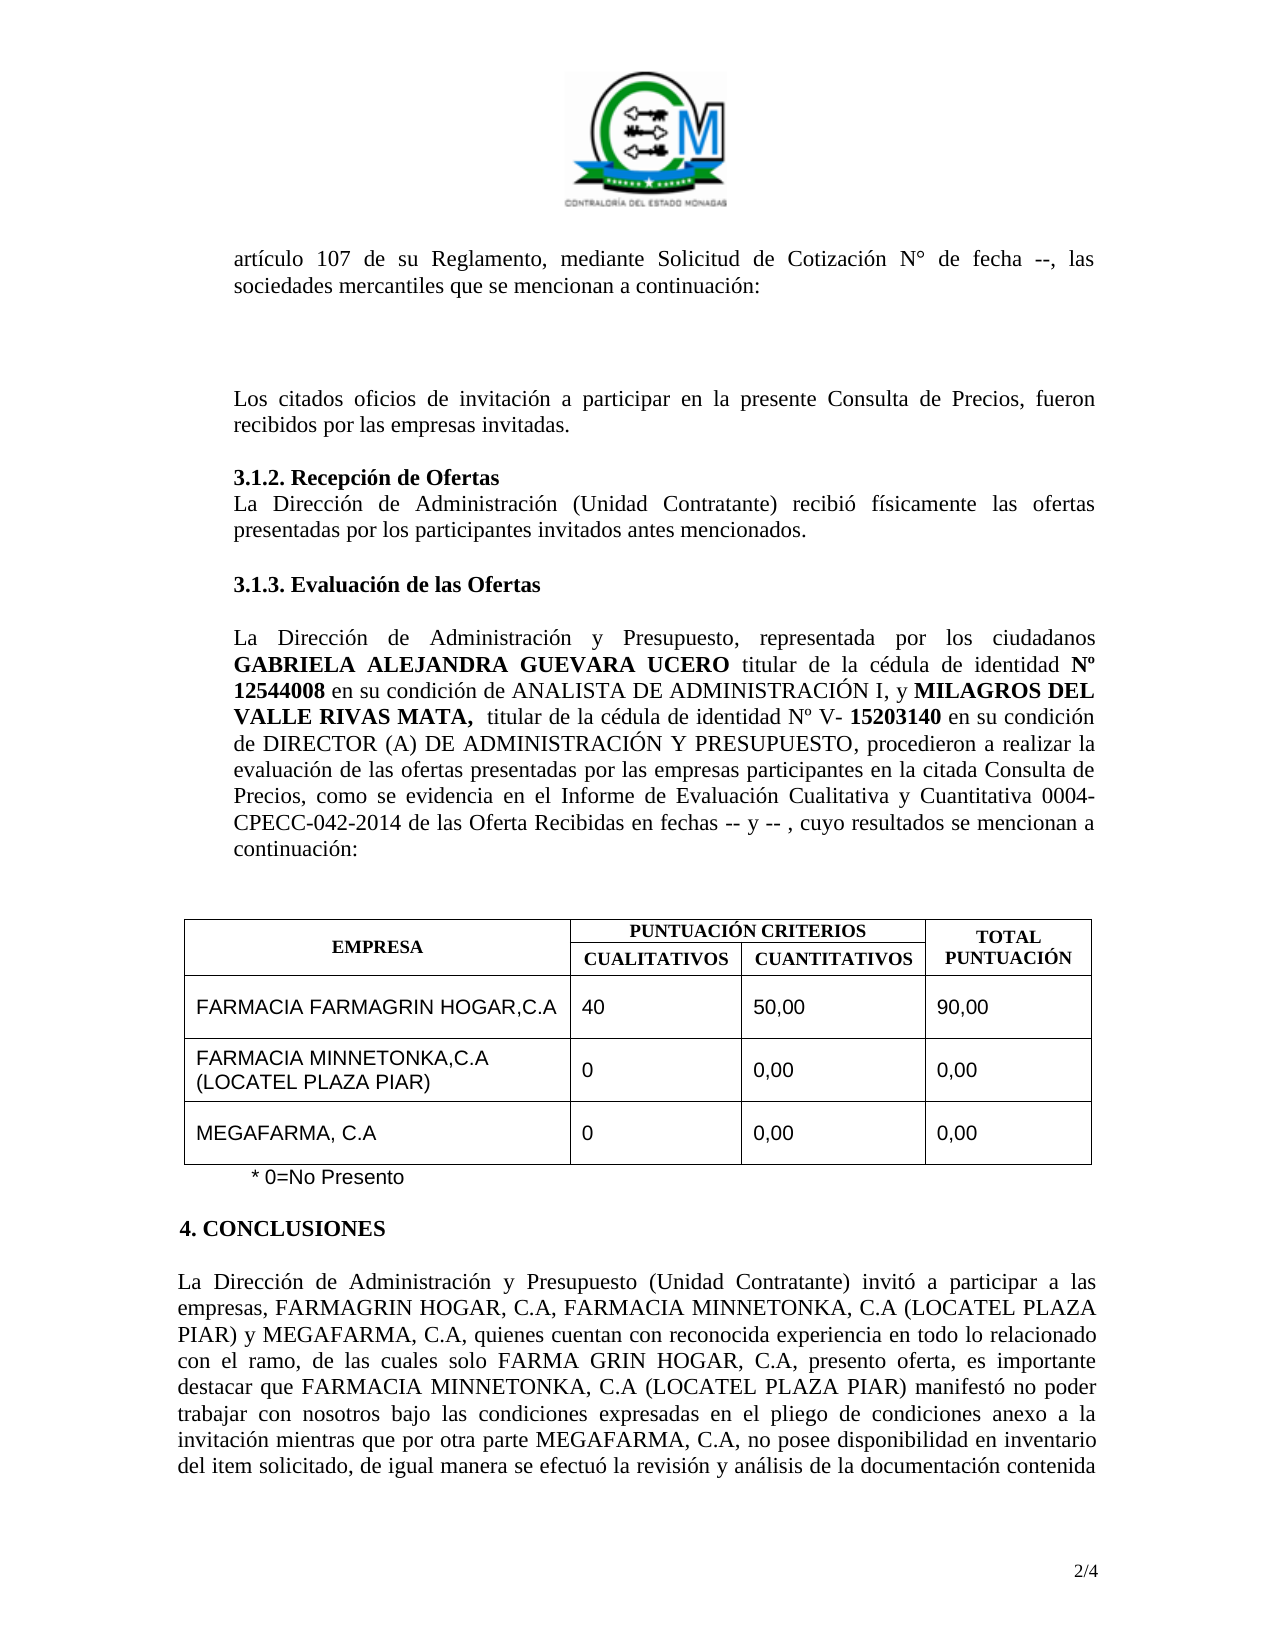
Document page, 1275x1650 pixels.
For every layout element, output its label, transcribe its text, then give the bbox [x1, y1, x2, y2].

text 4. CONCLUSIONES [179, 1215, 1095, 1242]
text Los citados oficios de invitación a participar en la presente Consulta de Precios, fueron recibidos por las empresas invitadas. [233, 385, 1096, 437]
table_cell FARMACIA MINNETONKA,C.A (LOCATEL PLAZA PIAR) [185, 1039, 570, 1101]
table_cell FARMACIA FARMAGRIN HOGAR,C.A [185, 976, 570, 1038]
table_cell 0,00 [926, 1039, 1091, 1101]
table_cell 0 [571, 1039, 741, 1101]
text artículo 107 de su Reglamento, mediante Solicitud de Cotización N° de fecha --, las sociedades mercantiles que se mencionan a continuación: [233, 245, 1094, 298]
table_cell 0 [571, 1102, 741, 1164]
text La Dirección de Administración y Presupuesto, representada por los ciudadanos GABRIELA ALEJANDRA GUEVARA UCERO titular de la cédula de identidad Nº 12544008 en su condición de ANALISTA DE ADMINISTRACIÓN I, y MILAGROS DEL VALLE RIVAS MATA, titular de la cédula de identidad Nº V- 15203140 en su condición de DIRECTOR (A) DE ADMINISTRACIÓN Y PRESUPUESTO, procedieron a realizar la evaluación de las ofertas presentadas por las empresas participantes en la citada Consulta de Precios, como se evidencia en el Informe de Evaluación Cualitativa y Cuantitativa 0004-CPECC-042-2014 de las Oferta Recibidas en fechas -- y -- , cuyo resultados se mencionan a continuación: [233, 624, 1095, 861]
table_cell 90,00 [926, 976, 1091, 1038]
table_cell 40 [571, 976, 741, 1038]
table_header PUNTUACIÓN CRITERIOS [571, 920, 925, 942]
text La Dirección de Administración y Presupuesto (Unidad Contratante) invitó a participar a las empresas, FARMAGRIN HOGAR, C.A, FARMACIA MINNETONKA, C.A (LOCATEL PLAZA PIAR) y MEGAFARMA, C.A, quienes cuentan con reconocida experiencia en todo lo relacionado con el ramo, de las cuales solo FARMA GRIN HOGAR, C.A, presento oferta, es importante destacar que FARMACIA MINNETONKA, C.A (LOCATEL PLAZA PIAR) manifestó no poder trabajar con nosotros bajo las condiciones expresadas en el pliego de condiciones anexo a la invitación mientras que por otra parte MEGAFARMA, C.A, no posee disponibilidad en inventario del item solicitado, de igual manera se efectuó la revisión y análisis de la documentación contenida [177, 1268, 1098, 1479]
text 3.1.2. Recepción de Ofertas [233, 464, 1096, 490]
table_cell 0,00 [926, 1102, 1091, 1164]
table_cell 50,00 [742, 976, 925, 1038]
table_cell CUALITATIVOS [571, 943, 741, 974]
table_header TOTAL PUNTUACIÓN [926, 920, 1091, 974]
table_cell MEGAFARMA, C.A [185, 1102, 570, 1164]
text 3.1.3. Evaluación de las Ofertas [233, 572, 1095, 598]
text La Dirección de Administración (Unidad Contratante) recibió físicamente las ofertas presentadas por los participantes invitados antes mencionados. [233, 490, 1096, 543]
table_cell 0,00 [742, 1102, 925, 1164]
picture [562, 69, 730, 210]
table_cell 0,00 [742, 1039, 925, 1101]
table_cell CUANTITATIVOS [742, 943, 925, 974]
table_header EMPRESA [185, 920, 570, 974]
text * 0=No Presento [251, 1165, 1098, 1189]
